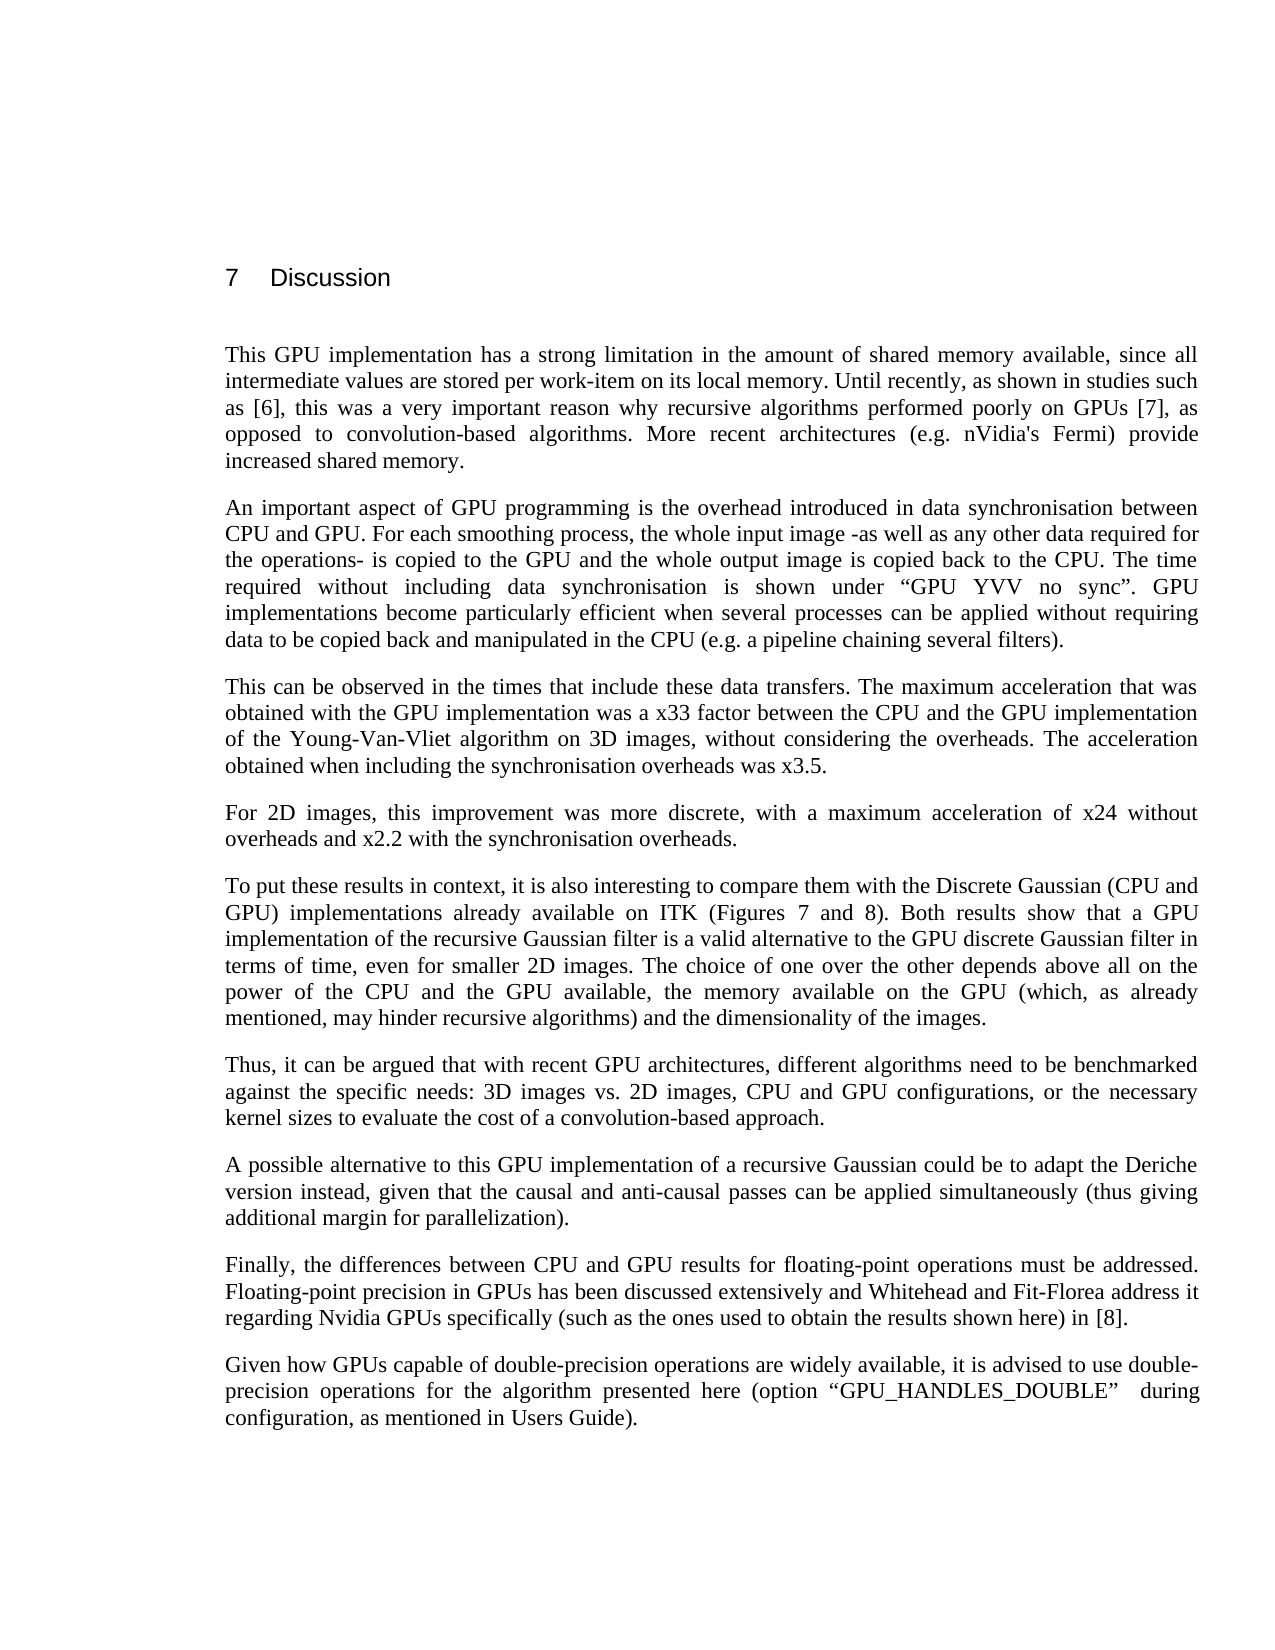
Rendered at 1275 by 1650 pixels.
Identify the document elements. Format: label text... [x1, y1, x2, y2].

text Finally, the differences between CPU and GPU results for floating-point operations must be addressed. Floating-point precision in GPUs has been discussed extensively and Whitehead and Fit-Florea address it regarding Nvidia GPUs specifically (such as the ones used to obtain the results shown here) in [8]. [225, 1251, 1200, 1330]
text This can be observed in the times that include these data transfers. The maximum acceleration that was obtained with the GPU implementation was a x33 factor between the CPU and the GPU implementation of the Young-Van-Vliet algorithm on 3D images, without considering the overheads. The acceleration obtained when including the synchronisation overheads was x3.5. [225, 673, 1200, 778]
text Thus, it can be argued that with recent GPU architectures, different algorithms need to be benchmarked against the specific needs: 3D images vs. 2D images, CPU and GPU configurations, or the necessary kernel sizes to evaluate the cost of a convolution-based approach. [225, 1052, 1200, 1131]
text This GPU implementation has a strong limitation in the amount of shared memory available, since all intermediate values are stored per work-item on its local memory. Until recently, as shown in studies such as [6], this was a very important reason why recursive algorithms performed poorly on GPUs [7], as opposed to convolution-based algorithms. More recent architectures (e.g. nVidia's Fermi) provide increased shared memory. [225, 341, 1200, 473]
subtitle Discussion [225, 262, 1200, 291]
text To put these results in context, it is also interesting to compare them with the Discrete Gaussian (CPU and GPU) implementations already available on ITK (Figures 7 and 8). Both results show that a GPU implementation of the recursive Gaussian filter is a valid alternative to the GPU discrete Gaussian filter in terms of time, even for smaller 2D images. The choice of one over the other depends above all on the power of the CPU and the GPU available, the memory available on the GPU (which, as already mentioned, may hinder recursive algorithms) and the dimensionality of the images. [225, 873, 1200, 1031]
text An important aspect of GPU programming is the overhead introduced in data synchronisation between CPU and GPU. For each smoothing process, the whole input image -as well as any other data required for the operations- is copied to the GPU and the whole output image is copied back to the CPU. The time required without including data synchronisation is shown under “GPU YVV no sync”. GPU implementations become particularly efficient when several processes can be applied without requiring data to be copied back and manipulated in the CPU (e.g. a pipeline chaining several filters). [225, 494, 1200, 652]
text Given how GPUs capable of double-precision operations are widely available, it is advised to use double-precision operations for the algorithm presented here (option “GPU_HANDLES_DOUBLE” during configuration, as mentioned in Users Guide). [225, 1351, 1200, 1430]
text For 2D images, this improvement was more discrete, with a maximum acceleration of x24 without overheads and x2.2 with the synchronisation overheads. [225, 799, 1200, 852]
text A possible alternative to this GPU implementation of a recursive Gaussian could be to adapt the Deriche version instead, given that the causal and anti-causal passes can be applied simultaneously (thus giving additional margin for parallelization). [225, 1151, 1200, 1231]
